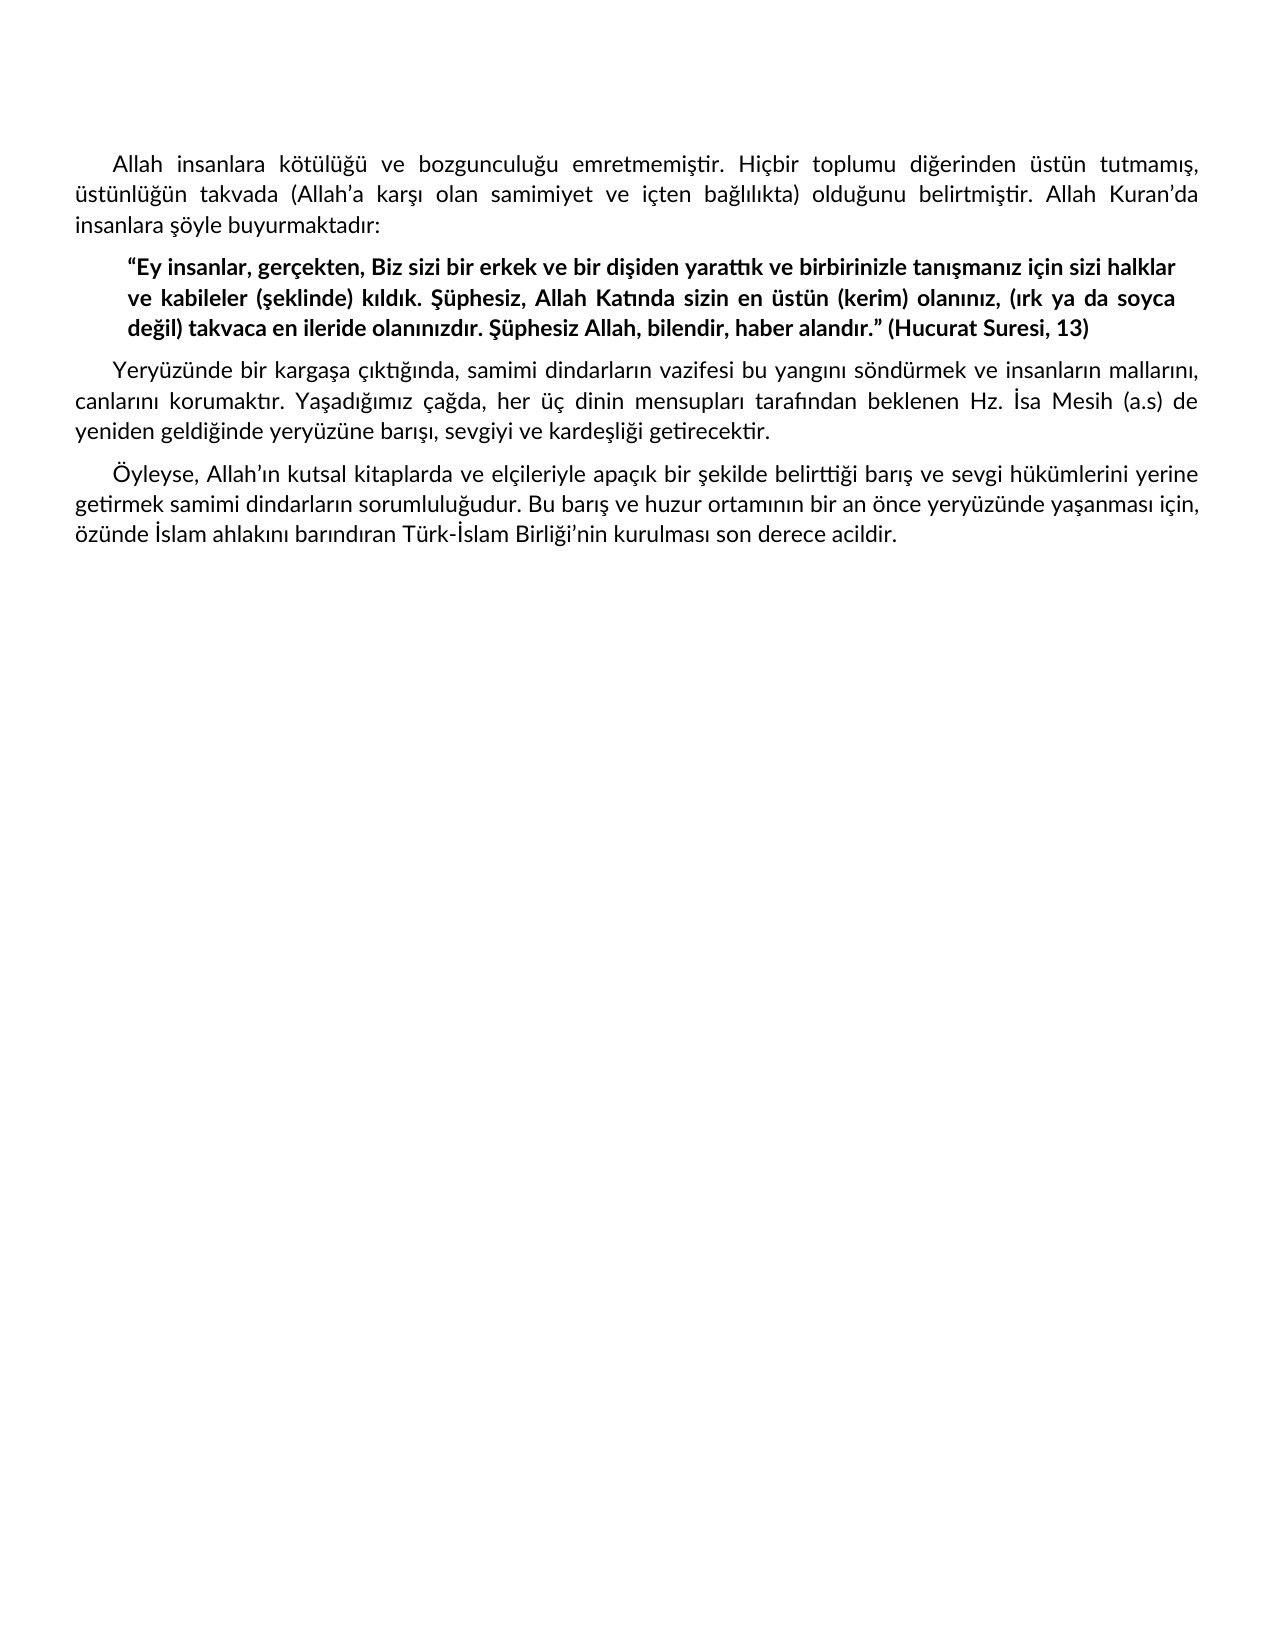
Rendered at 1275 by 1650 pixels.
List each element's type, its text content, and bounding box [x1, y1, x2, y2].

text “Ey insanlar, gerçekten, Biz sizi bir erkek ve bir dişiden yarattık ve birbirinizle tanışmanız için sizi halklar ve kabileler (şeklinde) kıldık. Şüphesiz, Allah Katında sizin en üstün (kerim) olanınız, (ırk ya da soyca değil) takvaca en ileride olanınızdır. Şüphesiz Allah, bilendir, haber alandır.” (Hucurat Suresi, 13) [127, 253, 1177, 341]
text Öyleyse, Allah’ın kutsal kitaplarda ve elçileriyle apaçık bir şekilde belirttiği barış ve sevgi hükümlerini yerine getirmek samimi dindarların sorumluluğudur. Bu barış ve huzur ortamının bir an önce yeryüzünde yaşanması için, özünde İslam ahlakını barındıran Türk-İslam Birliği’nin kurulması son derece acildir. [75, 459, 1200, 547]
text Yeryüzünde bir kargaşa çıktığında, samimi dindarların vazifesi bu yangını söndürmek ve insanların mallarını, canlarını korumaktır. Yaşadığımız çağda, her üç dinin mensupları tarafından beklenen Hz. İsa Mesih (a.s) de yeniden geldiğinde yeryüzüne barışı, sevgiyi ve kardeşliği getirecektir. [75, 356, 1200, 444]
text Allah insanlara kötülüğü ve bozgunculuğu emretmemiştir. Hiçbir toplumu diğerinden üstün tutmamış, üstünlüğün takvada (Allah’a karşı olan samimiyet ve içten bağlılıkta) olduğunu belirtmiştir. Allah Kuran’da insanlara şöyle buyurmaktadır: [75, 150, 1200, 238]
